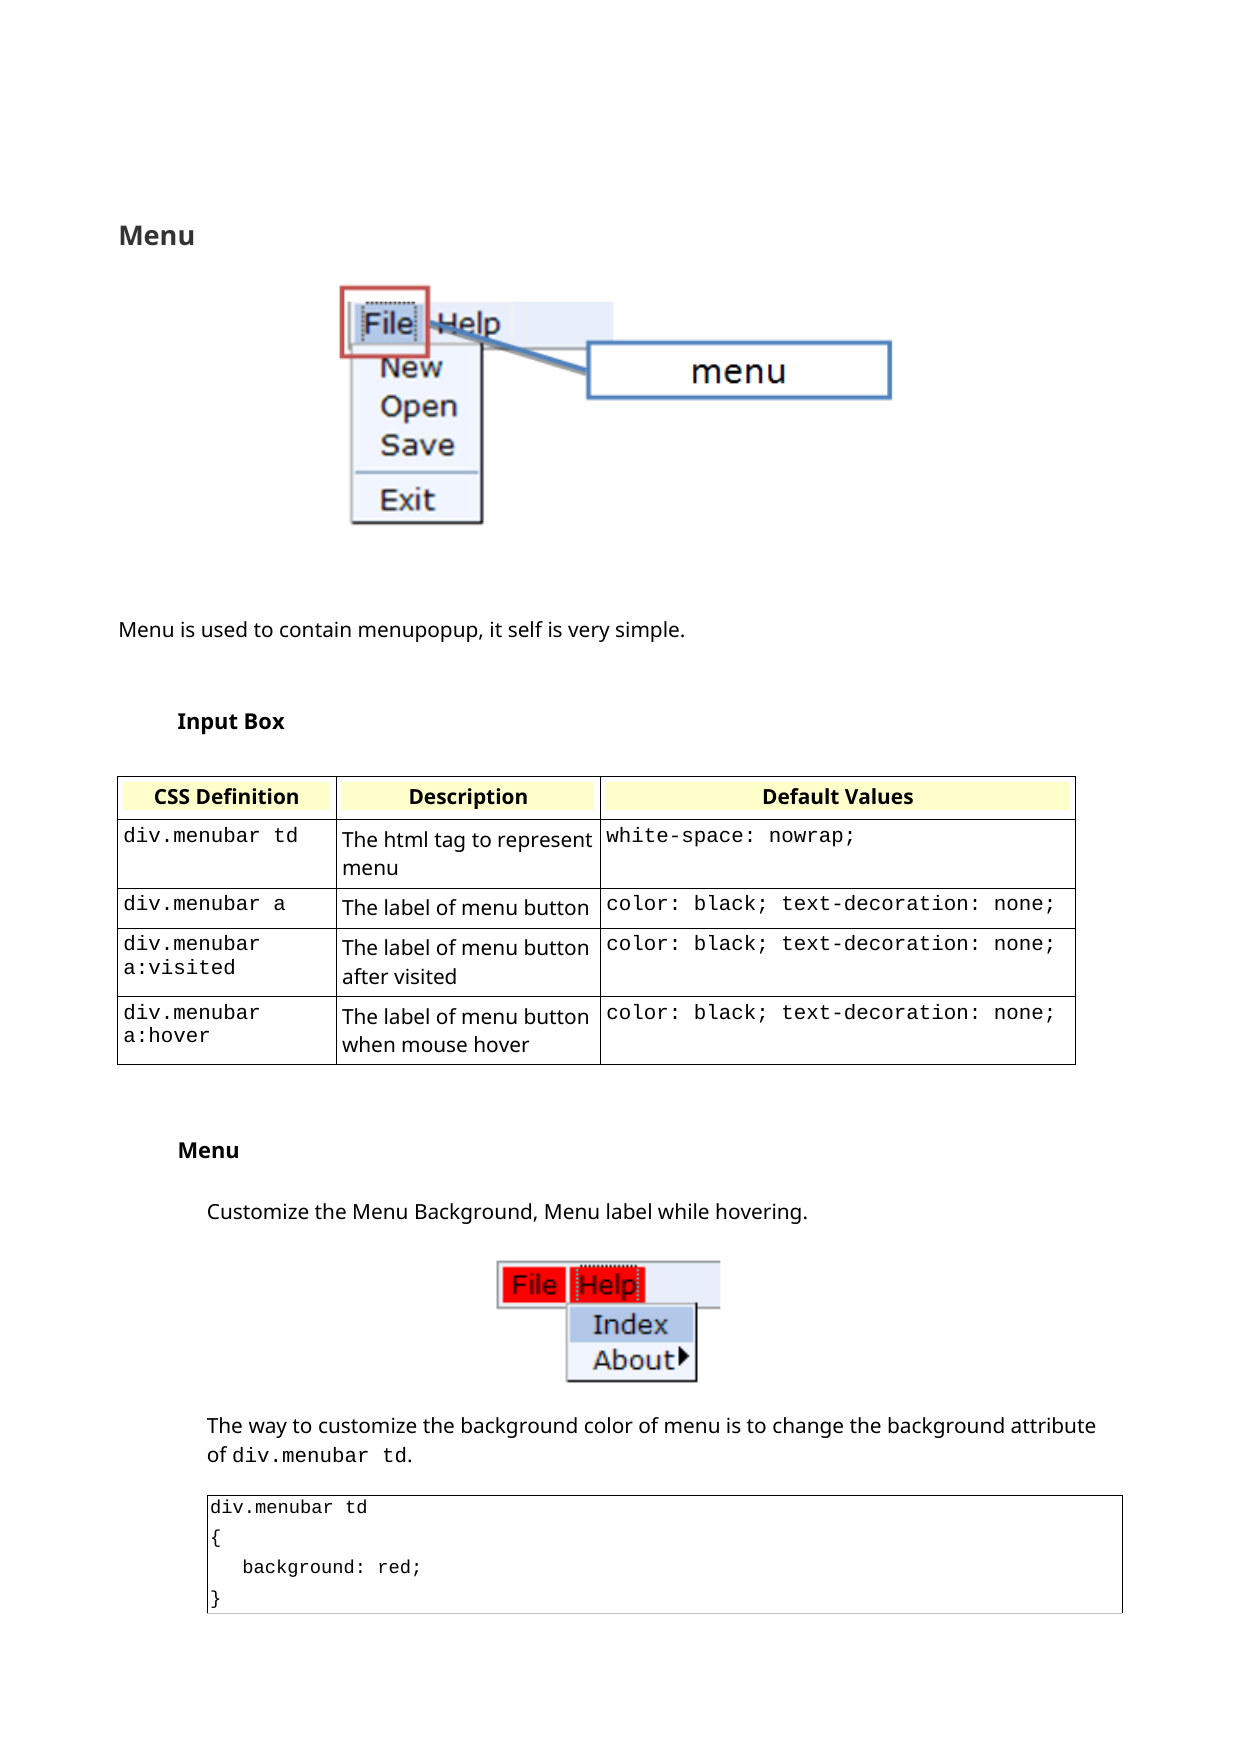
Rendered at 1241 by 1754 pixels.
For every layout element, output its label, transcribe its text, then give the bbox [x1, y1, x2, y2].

picture [493, 1255, 721, 1412]
text Customize the Menu Background, Menu label while hovering. [207, 1197, 1122, 1226]
text } [208, 1585, 1122, 1613]
subtitle Menu [118, 217, 1122, 253]
table_cell div.menubar a [118, 889, 336, 928]
table_cell The label of menu button [337, 889, 600, 928]
table_header Description [337, 777, 600, 819]
subtitle Input Box [177, 706, 1122, 736]
table_cell div.menubar td [118, 820, 336, 888]
table_cell The html tag to represent menu [337, 820, 600, 888]
table_cell white-space: nowrap; [601, 820, 1075, 888]
table_cell color: black; text-decoration: none; [601, 889, 1075, 928]
table_cell color: black; text-decoration: none; [601, 997, 1075, 1064]
text background: red; [208, 1555, 1122, 1579]
table_cell The label of menu button when mouse hover [337, 997, 600, 1064]
table_cell div.menubar a:hover [118, 997, 336, 1064]
picture [318, 277, 922, 537]
text The way to customize the background color of menu is to change the background attribute of div.menubar td. [207, 1267, 1122, 1468]
subtitle Menu [177, 1135, 1122, 1164]
text div.menubar td [208, 1496, 1122, 1519]
table_cell color: black; text-decoration: none; [601, 929, 1075, 996]
text { [208, 1525, 1122, 1549]
table_header Default Values [601, 777, 1075, 819]
table_header CSS Definition [118, 777, 336, 819]
table_cell div.menubar a:visited [118, 929, 336, 996]
table_cell The label of menu button after visited [337, 929, 600, 996]
text Menu is used to contain menupopup, it self is very simple. [118, 615, 1122, 643]
